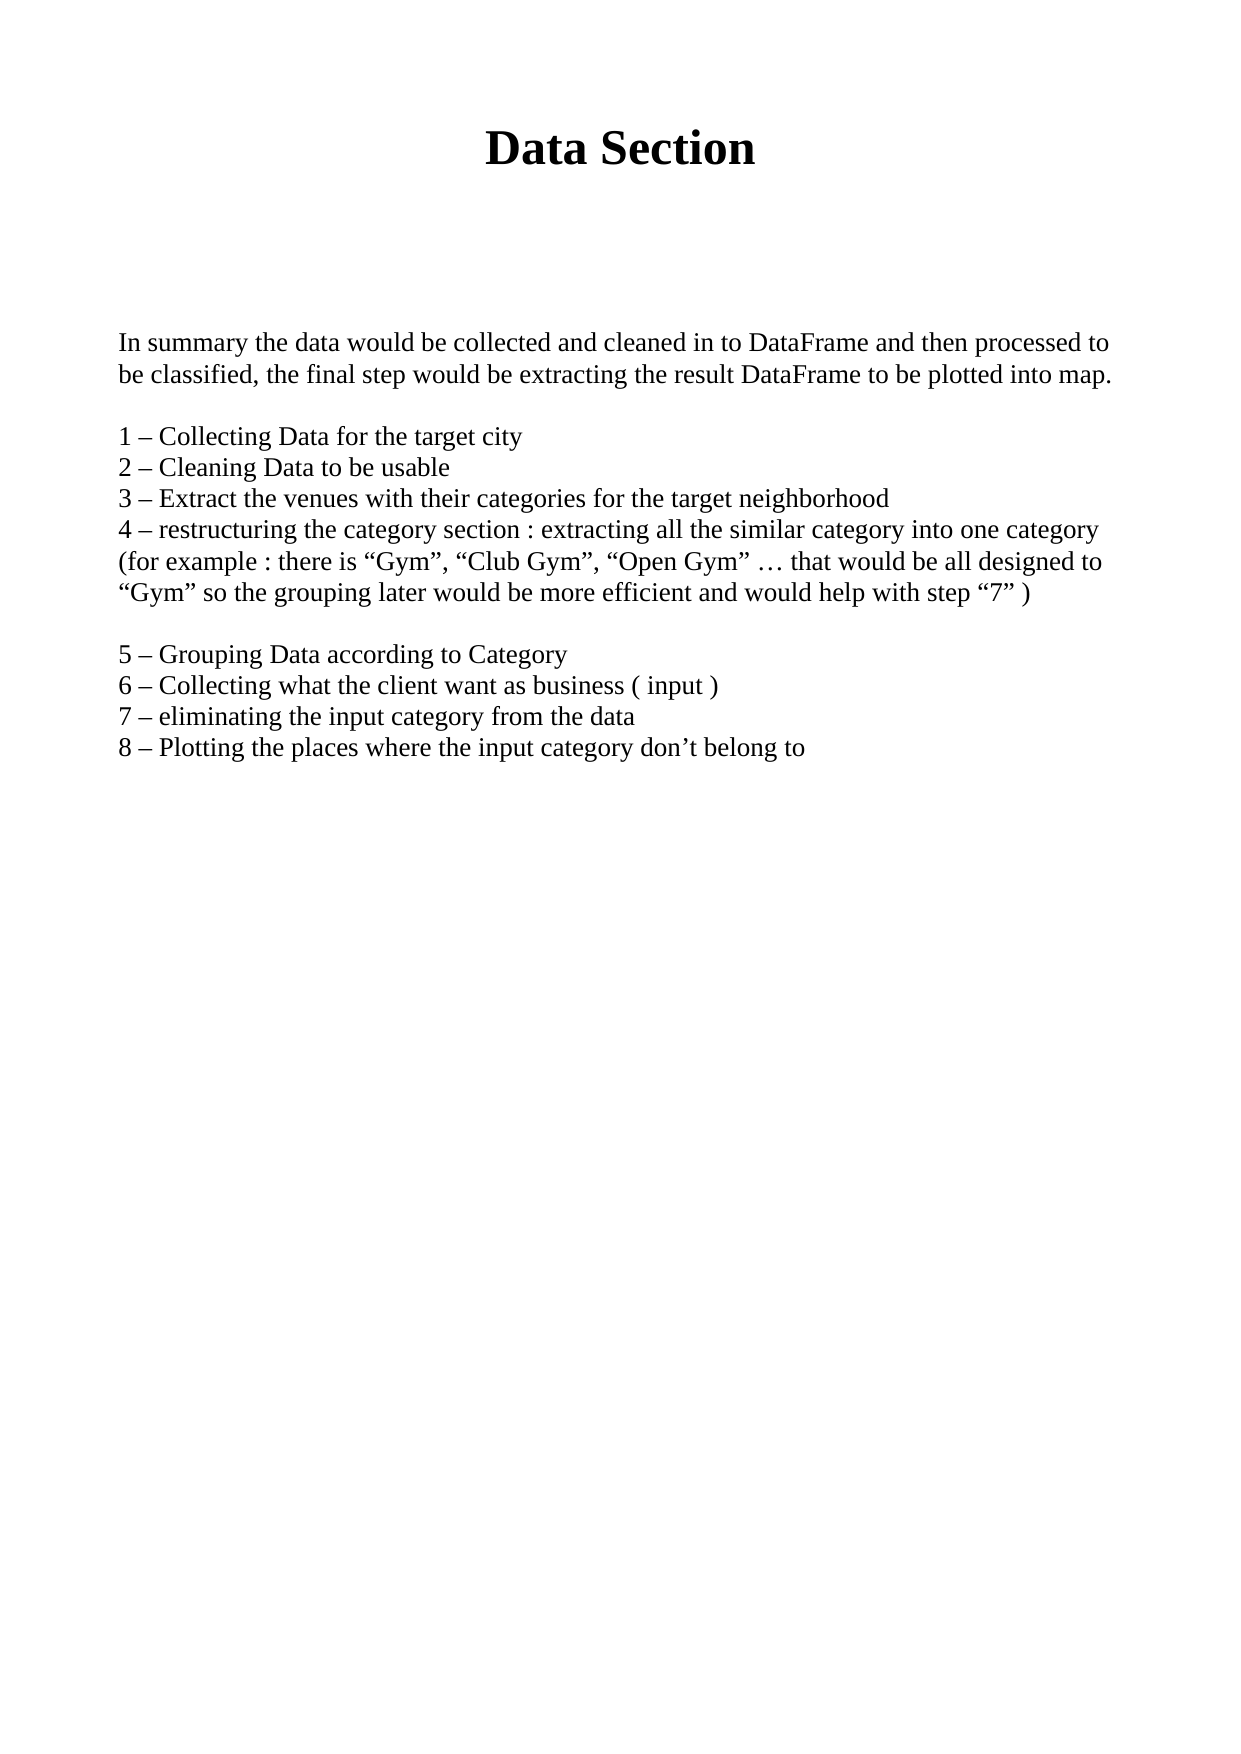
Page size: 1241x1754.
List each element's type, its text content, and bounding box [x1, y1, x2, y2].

text 3 – Extract the venues with their categories for the target neighborhood [118, 482, 1122, 513]
text 1 – Collecting Data for the target city [118, 420, 1122, 451]
text In summary the data would be collected and cleaned in to DataFrame and then processed to be classified, the final step would be extracting the result DataFrame to be plotted into map. [118, 327, 1122, 389]
text 7 – eliminating the input category from the data [118, 700, 1122, 731]
text Data Section [118, 118, 1122, 176]
text 8 – Plotting the places where the input category don’t belong to [118, 731, 1122, 763]
text 2 – Cleaning Data to be usable [118, 451, 1122, 482]
text 6 – Collecting what the client want as business ( input ) [118, 669, 1122, 700]
text 4 – restructuring the category section : extracting all the similar category into one category (for example : there is “Gym”, “Club Gym”, “Open Gym” … that would be all designed to “Gym” so the grouping later would be more efficient and would help with step “7” ) [118, 513, 1122, 607]
text 5 – Grouping Data according to Category [118, 638, 1122, 669]
